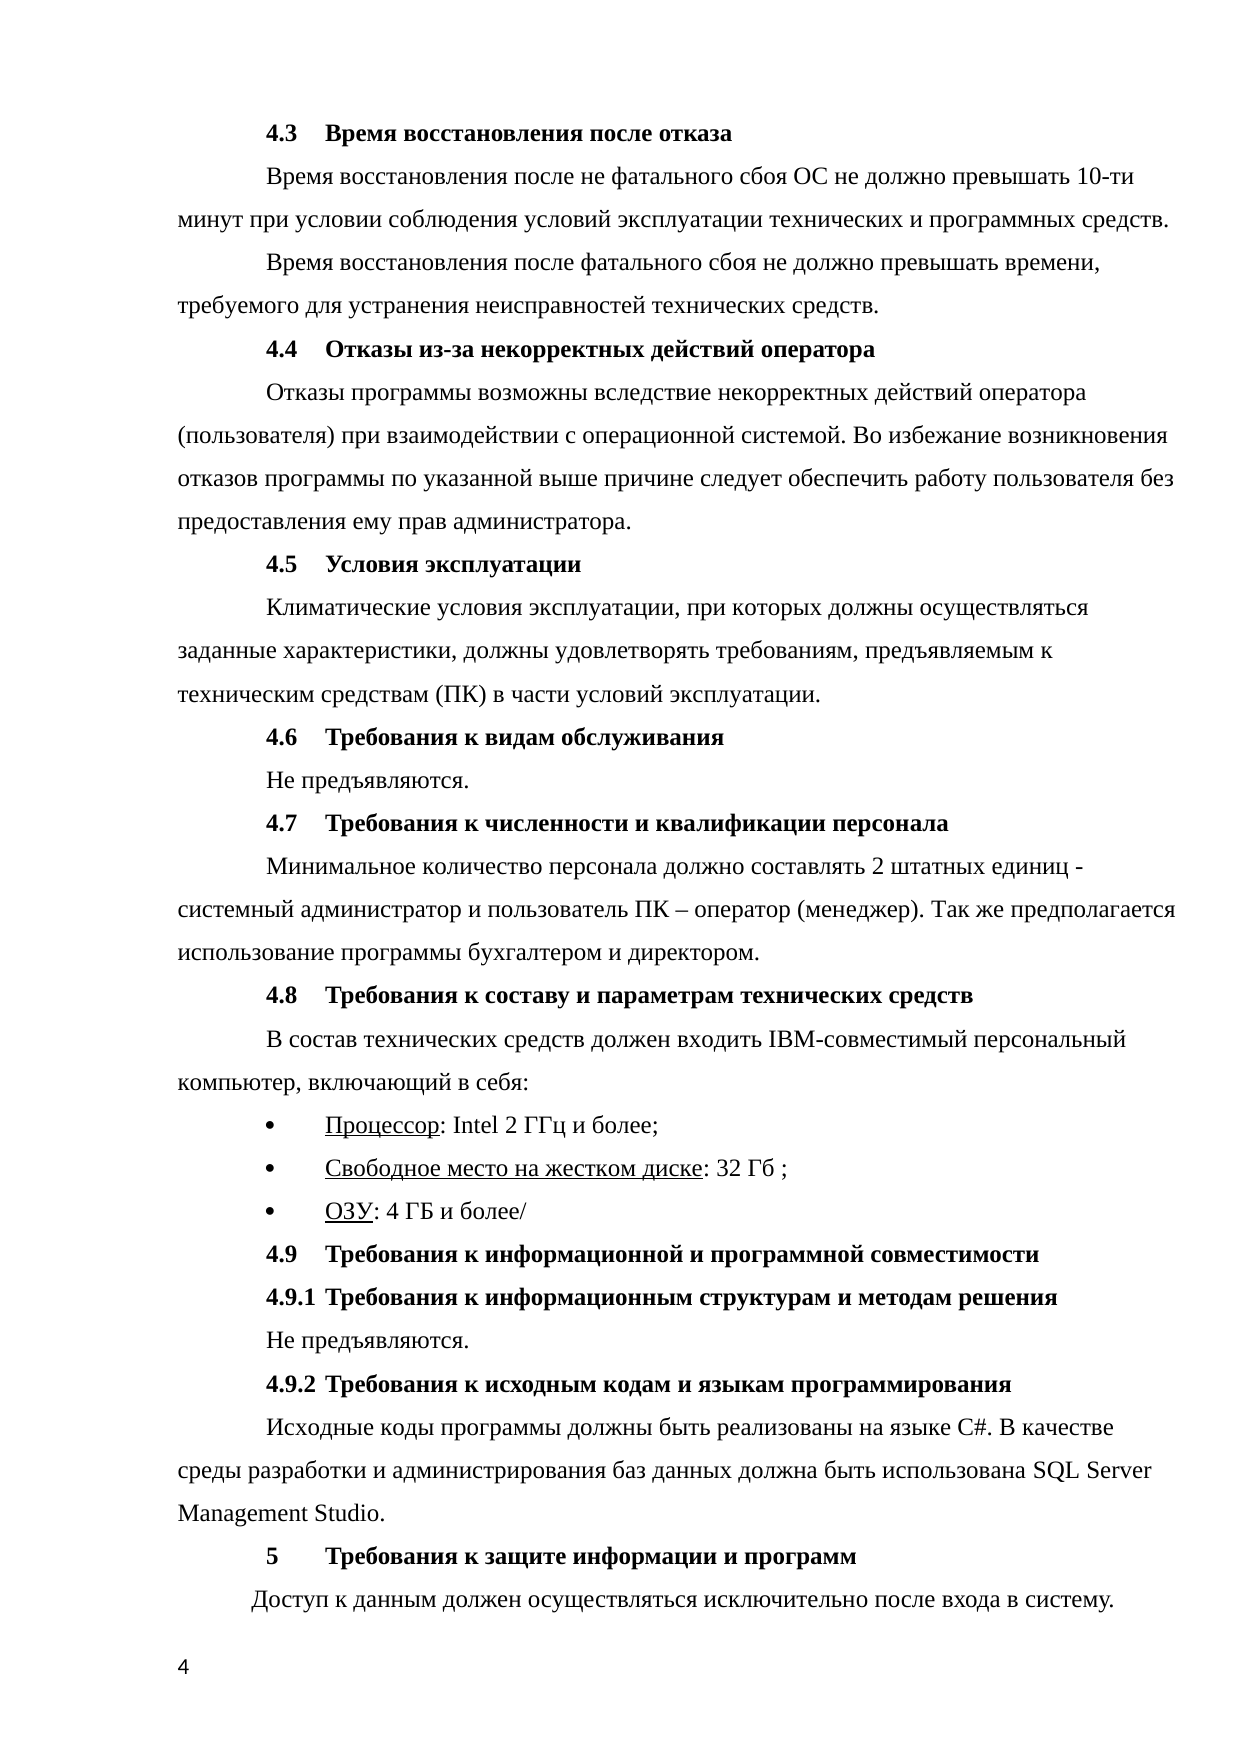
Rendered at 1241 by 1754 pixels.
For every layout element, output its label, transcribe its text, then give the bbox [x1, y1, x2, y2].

text Отказы программы возможны вследствие некорректных действий оператора (пользователя) при взаимодействии с операционной системой. Во избежание возникновения отказов программы по указанной выше причине следует обеспечить работу пользователя без предоставления ему прав администратора. [177, 377, 1181, 535]
subtitle Условия эксплуатации [177, 549, 1181, 578]
list Свободное место на жестком диске: 32 Гб ; [177, 1153, 1181, 1182]
text Время восстановления после не фатального сбоя ОС не должно превышать 10-ти минут при условии соблюдения условий эксплуатации технических и программных средств. [177, 161, 1181, 233]
subtitle Отказы из-за некорректных действий оператора [177, 334, 1181, 362]
text В состав технических средств должен входить IBM-совместимый персональный компьютер, включающий в себя: [177, 1024, 1181, 1096]
subtitle Требования к информационным структурам и методам решения [177, 1282, 1181, 1311]
subtitle Требования к информационной и программной совместимости [177, 1239, 1181, 1268]
subtitle Требования к защите информации и программ [177, 1541, 1181, 1570]
text Климатические условия эксплуатации, при которых должны осуществляться заданные характеристики, должны удовлетворять требованиям, предъявляемым к техническим средствам (ПК) в части условий эксплуатации. [177, 592, 1181, 707]
text Не предъявляются. [177, 765, 1181, 794]
list ОЗУ: 4 ГБ и более/ [177, 1196, 1181, 1225]
subtitle Время восстановления после отказа [177, 118, 1181, 147]
subtitle Требования к составу и параметрам технических средств [177, 981, 1181, 1009]
subtitle Требования к видам обслуживания [177, 722, 1181, 751]
subtitle Требования к численности и квалификации персонала [177, 808, 1181, 837]
text Не предъявляются. [177, 1326, 1181, 1354]
text Доступ к данным должен осуществляться исключительно после входа в систему. [177, 1584, 1181, 1613]
list Процессор: Intel 2 ГГц и более; [177, 1110, 1181, 1139]
subtitle Требования к исходным кодам и языкам программирования [177, 1369, 1181, 1397]
text Минимальное количество персонала должно составлять 2 штатных единиц - системный администратор и пользователь ПК – оператор (менеджер). Так же предполагается использование программы бухгалтером и директором. [177, 851, 1181, 966]
text Исходные коды программы должны быть реализованы на языке C#. В качестве среды разработки и администрирования баз данных должна быть использована SQL Server Management Studio. [177, 1412, 1181, 1527]
text Время восстановления после фатального сбоя не должно превышать времени, требуемого для устранения неисправностей технических средств. [177, 247, 1181, 319]
